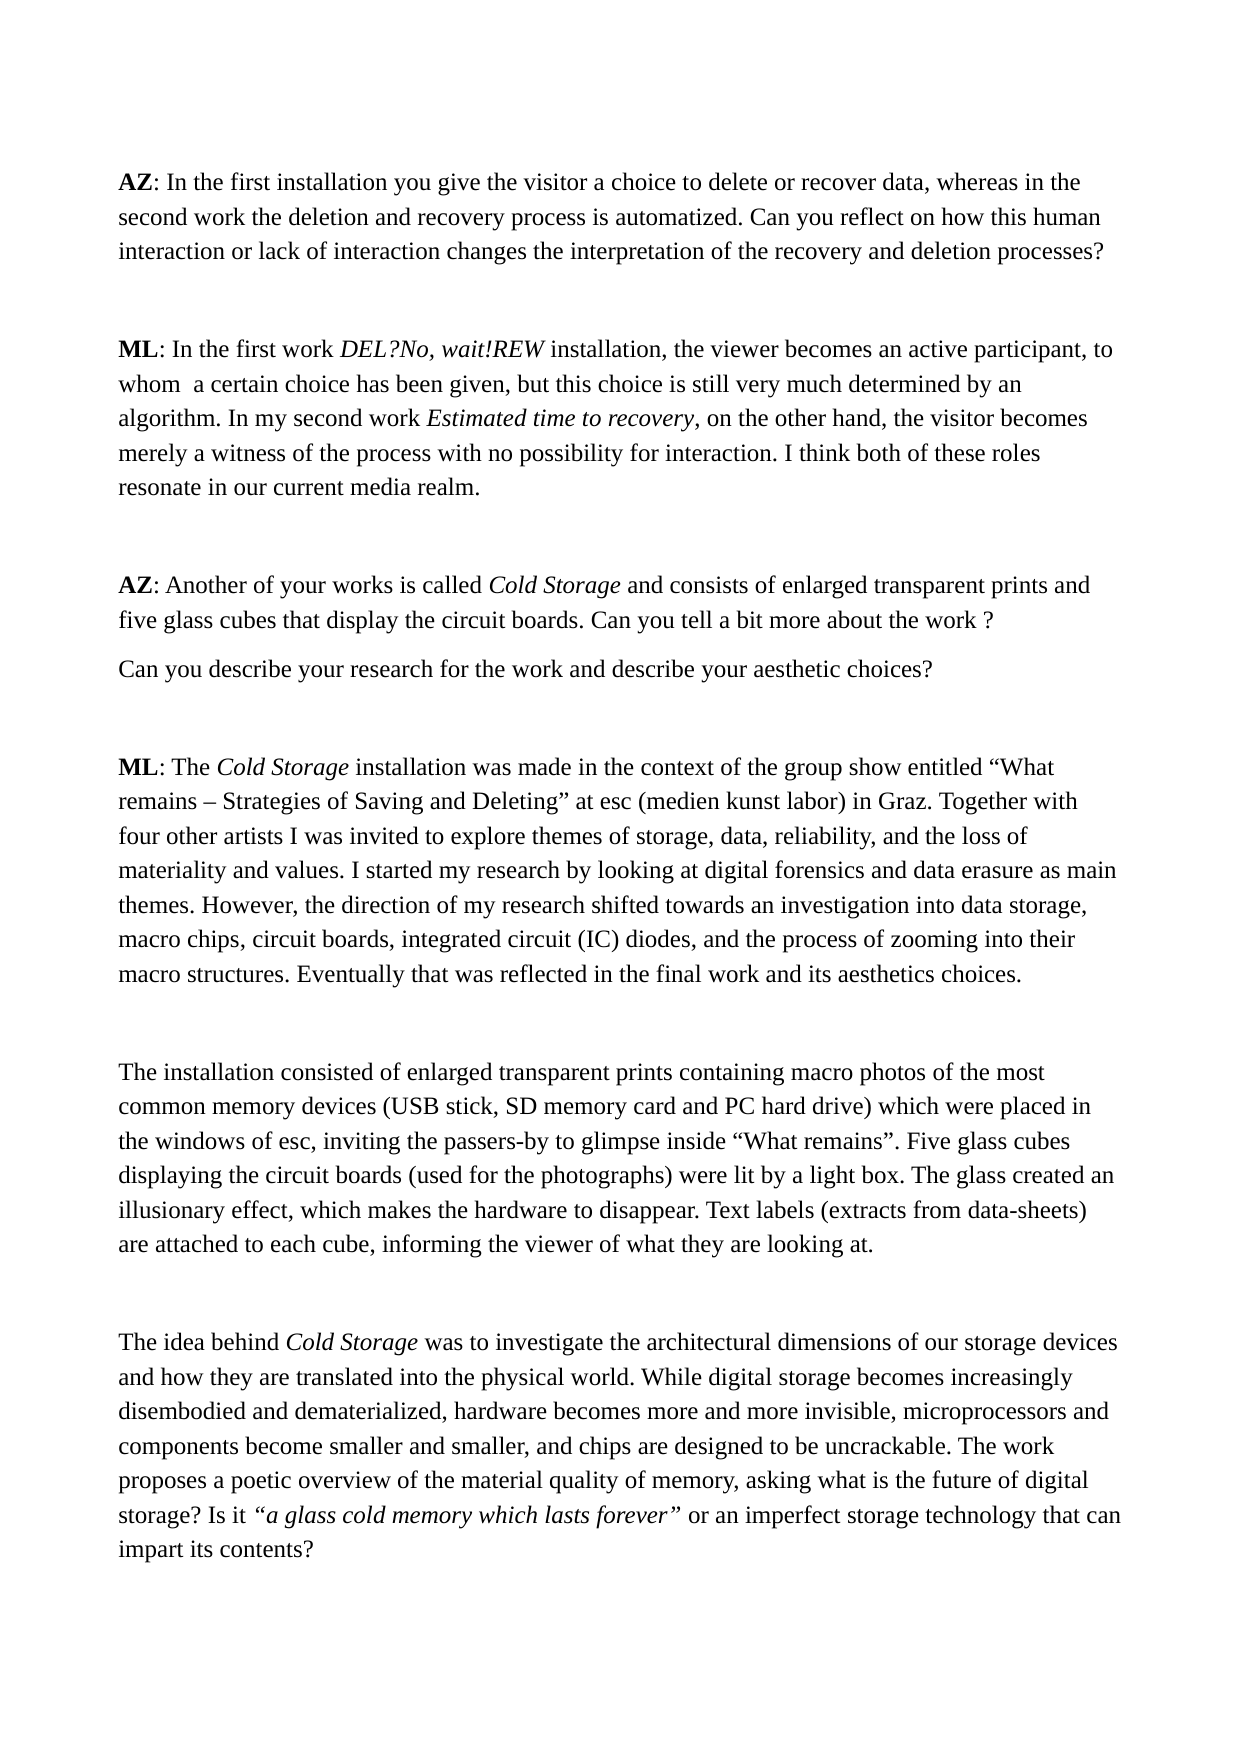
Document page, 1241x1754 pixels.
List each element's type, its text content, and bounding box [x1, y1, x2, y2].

text The installation consisted of enlarged transparent prints containing macro photos of the most common memory devices (USB stick, SD memory card and PC hard drive) which were placed in the windows of esc, inviting the passers-by to glimpse inside “What remains”. Five glass cubes displaying the circuit boards (used for the photographs) were lit by a light box. The glass created an illusionary effect, which makes the hardware to disappear. Text labels (extracts from data-sheets) are attached to each cube, informing the viewer of what they are looking at. [118, 1057, 1122, 1258]
text ML: In the first work DEL?No, wait!REW installation, the viewer becomes an active participant, to whom a certain choice has been given, but this choice is still very much determined by an algorithm. In my second work Estimated time to recovery, on the other hand, the visitor becomes merely a witness of the process with no possibility for interaction. I think both of these roles resonate in our current media realm. [118, 334, 1122, 501]
text ML: The Cold Storage installation was made in the context of the group show entitled “What remains – Strategies of Saving and Deleting” at esc (medien kunst labor) in Graz. Together with four other artists I was invited to explore themes of storage, data, reliability, and the loss of materiality and values. I started my research by looking at digital forensics and data erasure as main themes. However, the direction of my research shifted towards an investigation into data storage, macro chips, circuit boards, integrated circuit (IC) diodes, and the process of zooming into their macro structures. Eventually that was reflected in the final work and its aesthetics choices. [118, 752, 1122, 988]
text AZ: Another of your works is called Cold Storage and consists of enlarged transparent prints and five glass cubes that display the circuit boards. Can you tell a bit more about the work ? [118, 570, 1122, 633]
text AZ: In the first installation you give the visitor a choice to delete or recover data, whereas in the second work the deletion and recovery process is automatized. Can you reflect on how this human interaction or lack of interaction changes the interpretation of the recovery and deletion processes? [118, 167, 1122, 265]
text Can you describe your research for the work and describe your aesthetic choices? [118, 654, 1122, 683]
text The idea behind Cold Storage was to investigate the architectural dimensions of our storage devices and how they are translated into the physical world. While digital storage becomes increasingly disembodied and dematerialized, hardware becomes more and more invisible, microprocessors and components become smaller and smaller, and chips are designed to be uncrackable. The work proposes a poetic overview of the material quality of memory, asking what is the future of digital storage? Is it “a glass cold memory which lasts forever” or an imperfect storage technology that can impart its contents? [118, 1327, 1122, 1563]
